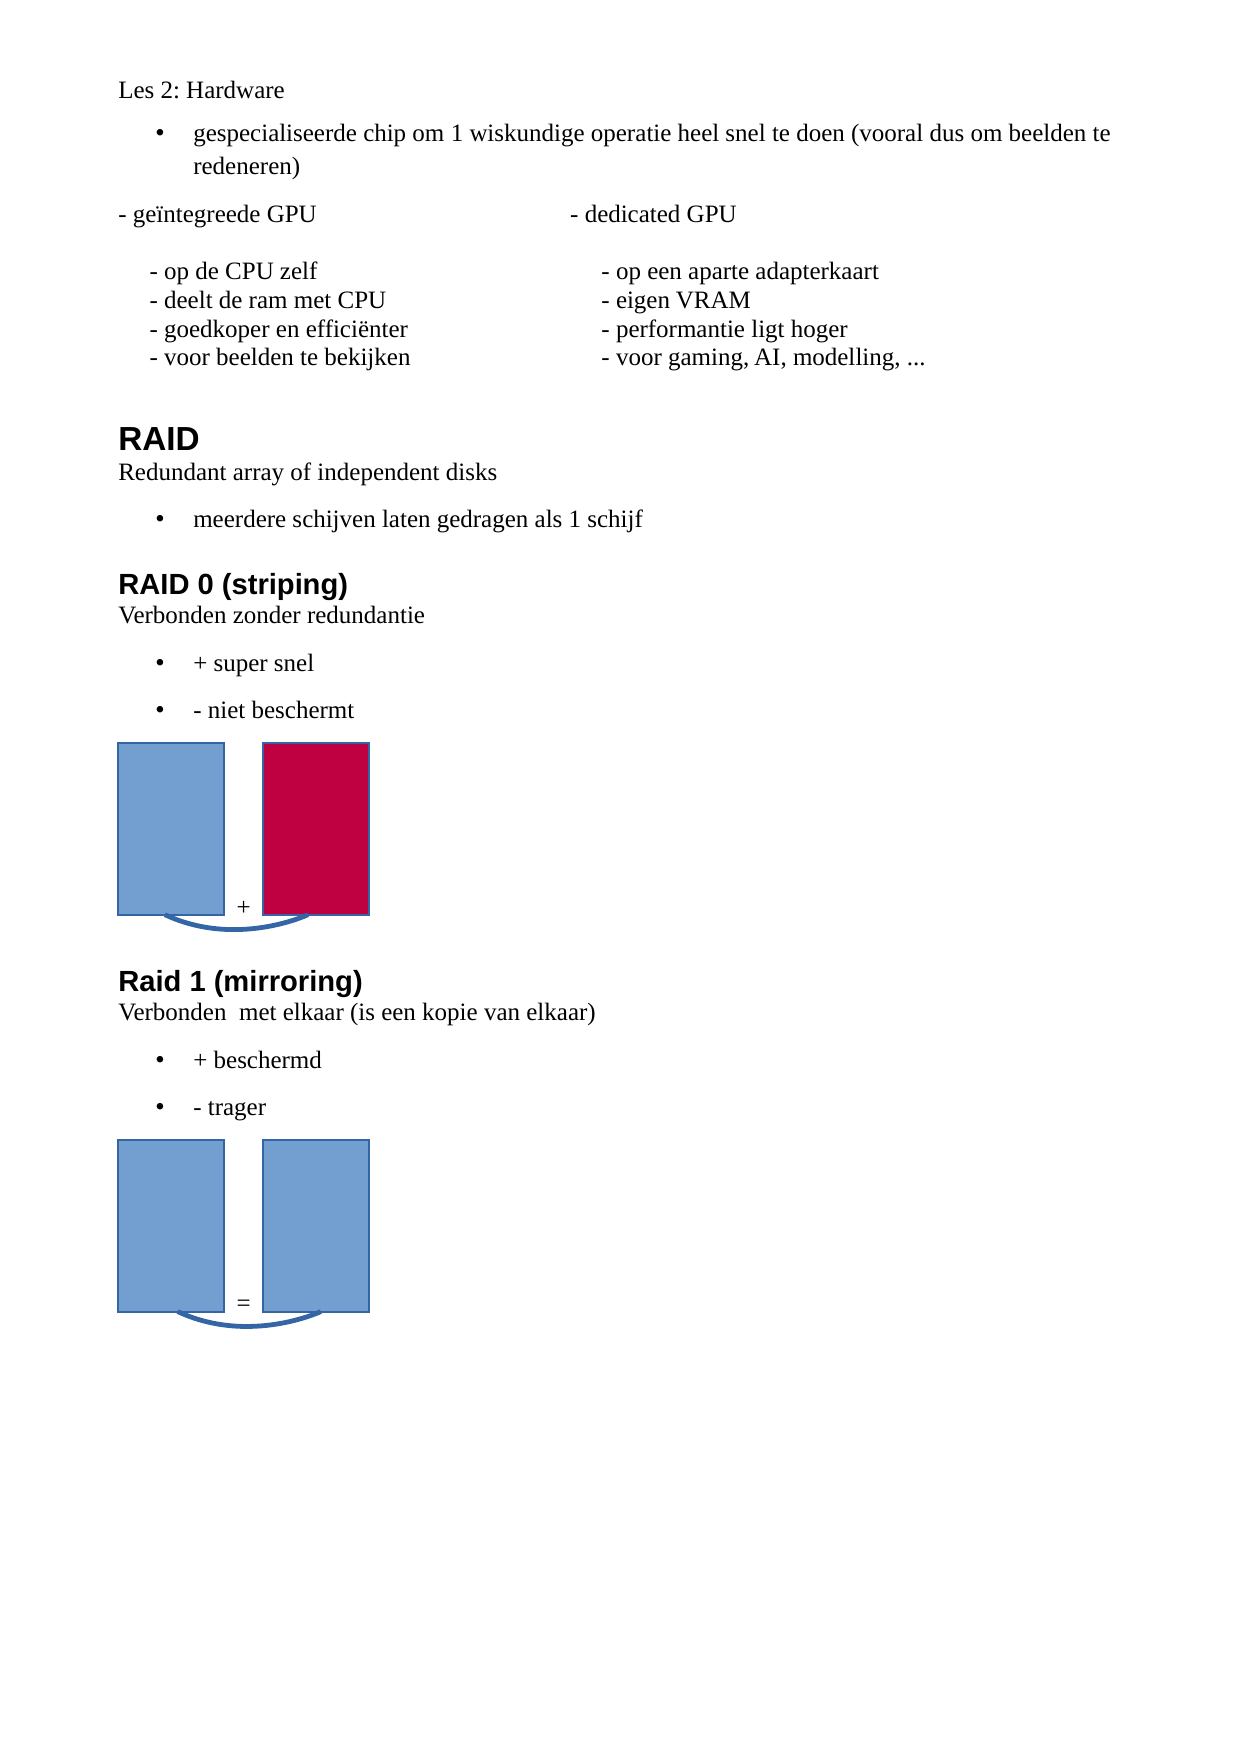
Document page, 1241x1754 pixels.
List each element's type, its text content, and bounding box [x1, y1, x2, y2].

list + super snel [156, 648, 1122, 677]
list meerdere schijven laten gedragen als 1 schijf [156, 504, 1122, 533]
list gespecialiseerde chip om 1 wiskundige operatie heel snel te doen (vooral dus om beelden te redeneren) [156, 118, 1122, 180]
text - goedkoper en efficiënter [118, 314, 570, 342]
text Verbonden zonder redundantie [118, 600, 1122, 629]
text - voor gaming, AI, modelling, ... [570, 342, 1022, 371]
subtitle Raid 1 (mirroring) [118, 964, 1122, 997]
text [304, 743, 1122, 920]
subtitle RAID [118, 418, 1122, 457]
text - dedicated GPU [570, 199, 1022, 227]
text - eigen VRAM [570, 285, 1022, 314]
list + beschermd [156, 1045, 1122, 1073]
list - trager [156, 1092, 1122, 1121]
text = [190, 1140, 307, 1317]
text - geïntegreede GPU [118, 199, 570, 227]
text - op de CPU zelf [118, 256, 570, 285]
text + [177, 743, 295, 920]
text Verbonden met elkaar (is een kopie van elkaar) [118, 997, 1122, 1026]
text - op een aparte adapterkaart [570, 256, 1022, 285]
text [317, 1140, 1122, 1317]
list - niet beschermt [156, 696, 1122, 724]
text Redundant array of independent disks [118, 457, 1122, 486]
subtitle RAID 0 (striping) [118, 567, 1122, 600]
text [118, 1313, 181, 1317]
text - performantie ligt hoger [570, 314, 1022, 342]
text - deelt de ram met CPU [118, 285, 570, 314]
text [118, 916, 168, 920]
text - voor beelden te bekijken [118, 342, 570, 371]
